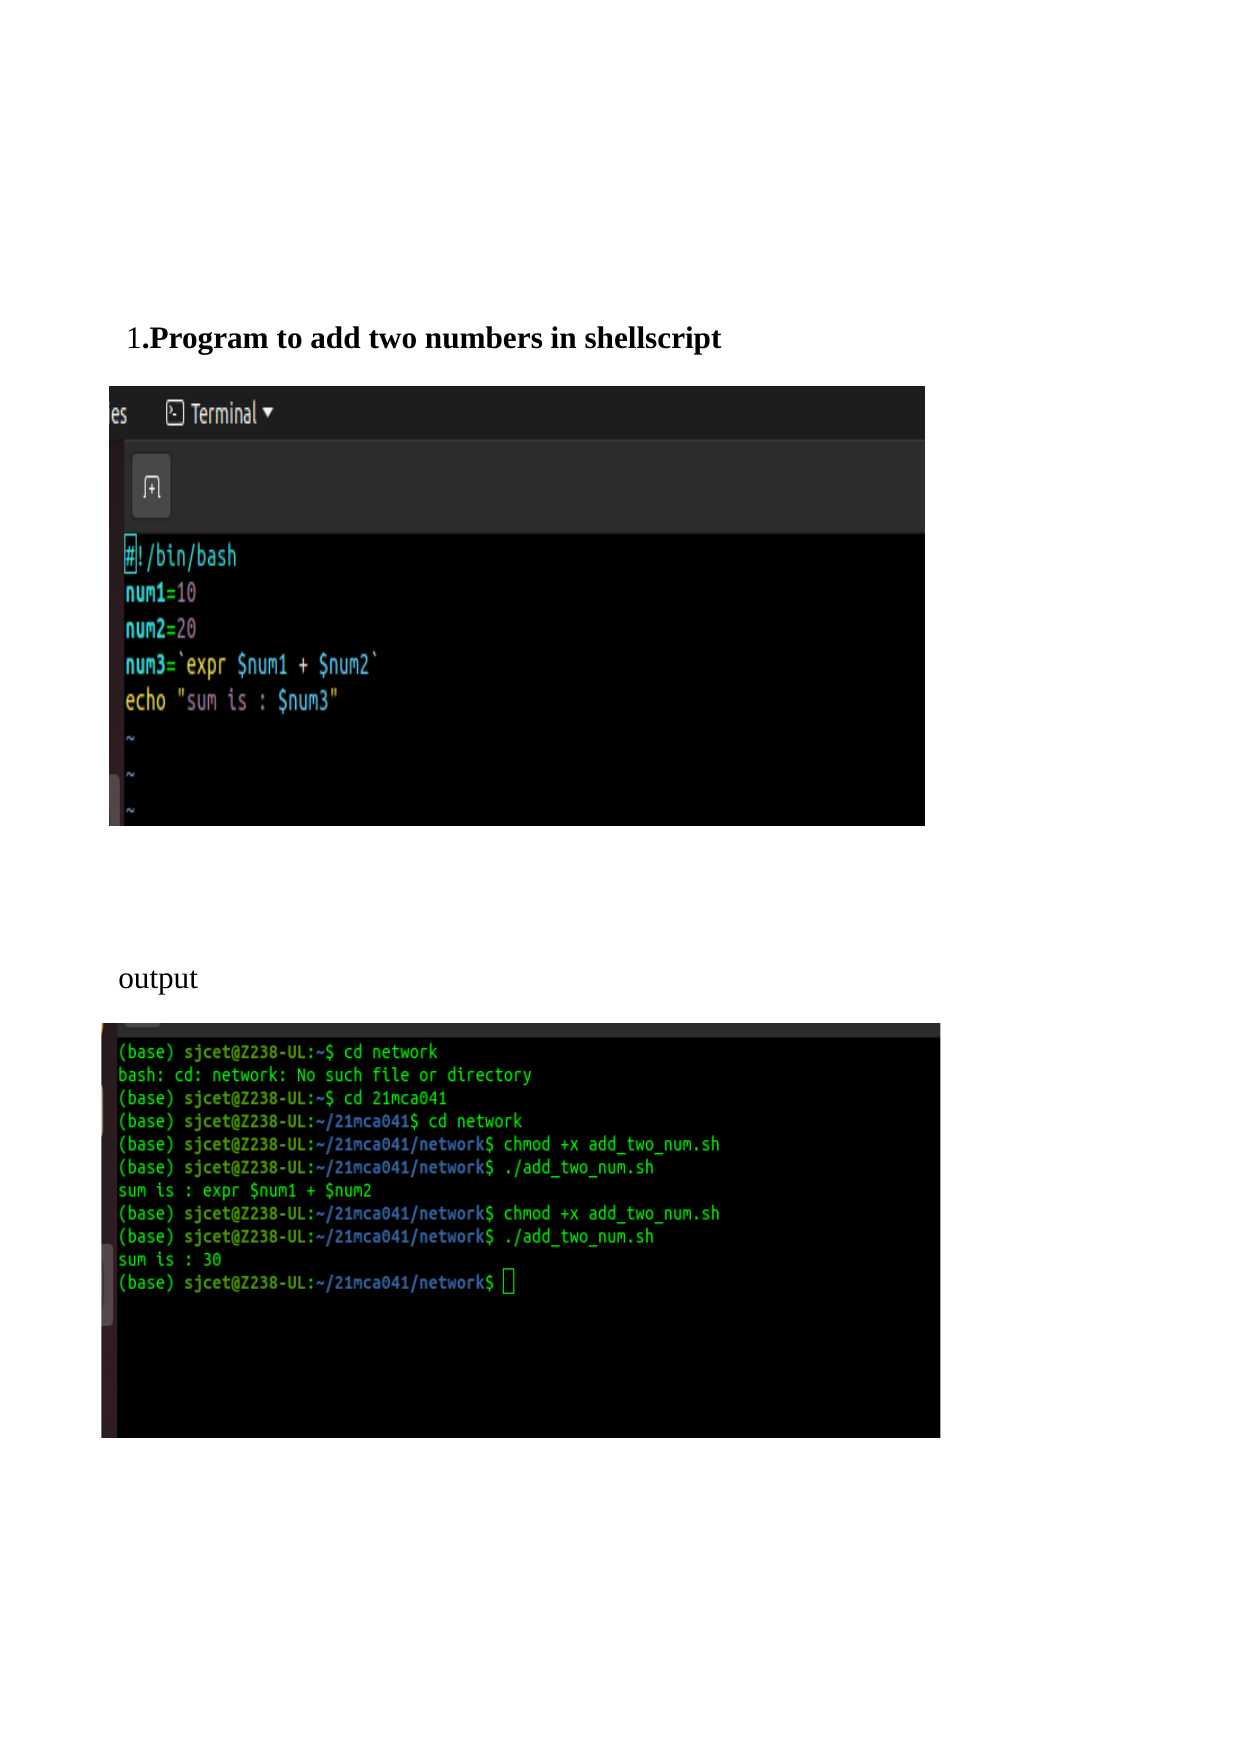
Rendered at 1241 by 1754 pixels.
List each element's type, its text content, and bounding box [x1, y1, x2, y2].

text output [118, 959, 1122, 995]
text 1.Program to add two numbers in shellscript [118, 319, 1122, 355]
picture [101, 1023, 268, 1428]
